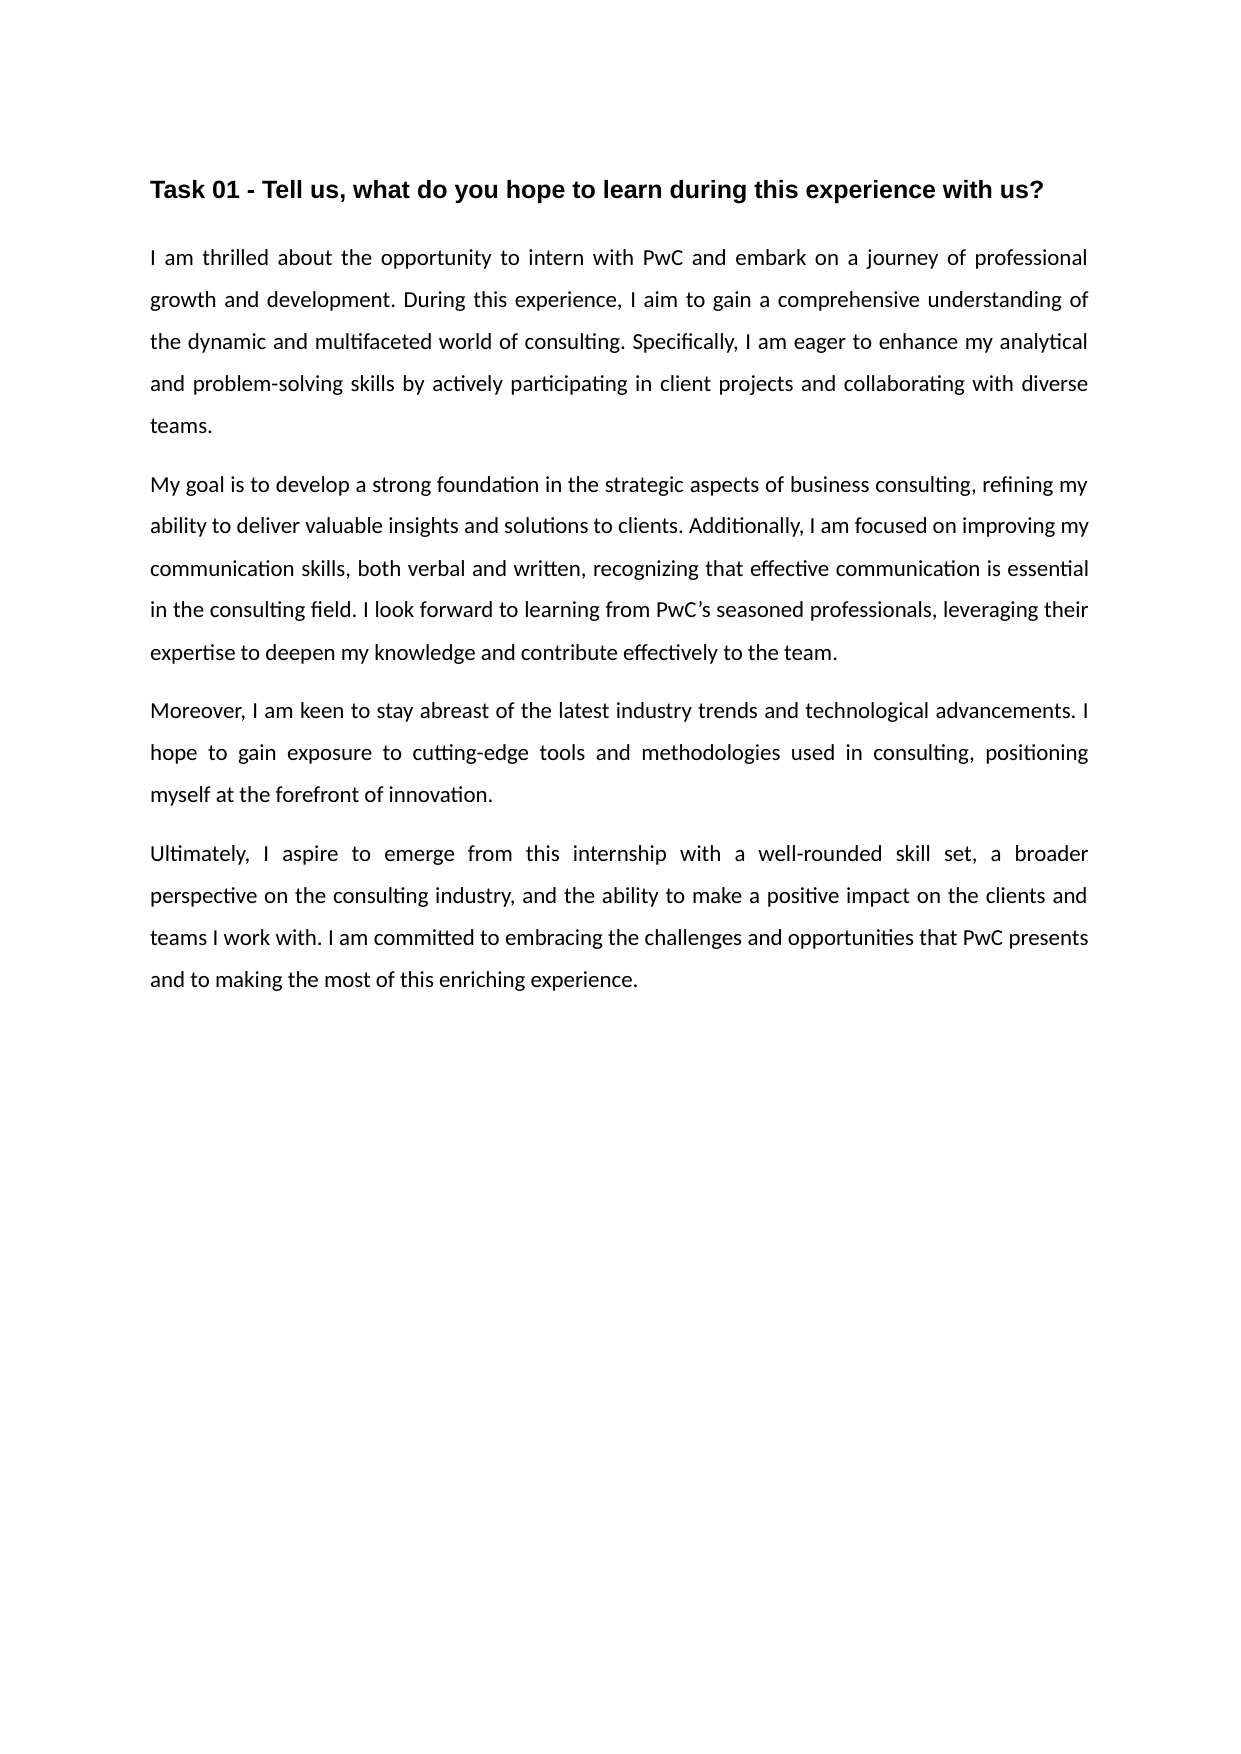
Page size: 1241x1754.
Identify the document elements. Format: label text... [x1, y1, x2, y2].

text Task 01 - Tell us, what do you hope to learn during this experience with us? [150, 175, 1090, 204]
text Ultimately, I aspire to emerge from this internship with a well-rounded skill set, a broader perspective on the consulting industry, and the ability to make a positive impact on the clients and teams I work with. I am committed to embracing the challenges and opportunities that PwC presents and to making the most of this enriching experience. [150, 839, 1090, 993]
text I am thrilled about the opportunity to intern with PwC and embark on a journey of professional growth and development. During this experience, I aim to gain a comprehensive understanding of the dynamic and multifaceted world of consulting. Specifically, I am eager to enhance my analytical and problem-solving skills by actively participating in client projects and collaborating with diverse teams. [150, 243, 1090, 439]
text Moreover, I am keen to stay abreast of the latest industry trends and technological advancements. I hope to gain exposure to cutting-edge tools and methodologies used in consulting, positioning myself at the forefront of innovation. [150, 696, 1090, 808]
text My goal is to develop a strong foundation in the strategic aspects of business consulting, refining my ability to deliver valuable insights and solutions to clients. Additionally, I am focused on improving my communication skills, both verbal and written, recognizing that effective communication is essential in the consulting field. I look forward to learning from PwC’s seasoned professionals, leveraging their expertise to deepen my knowledge and contribute effectively to the team. [150, 470, 1090, 666]
